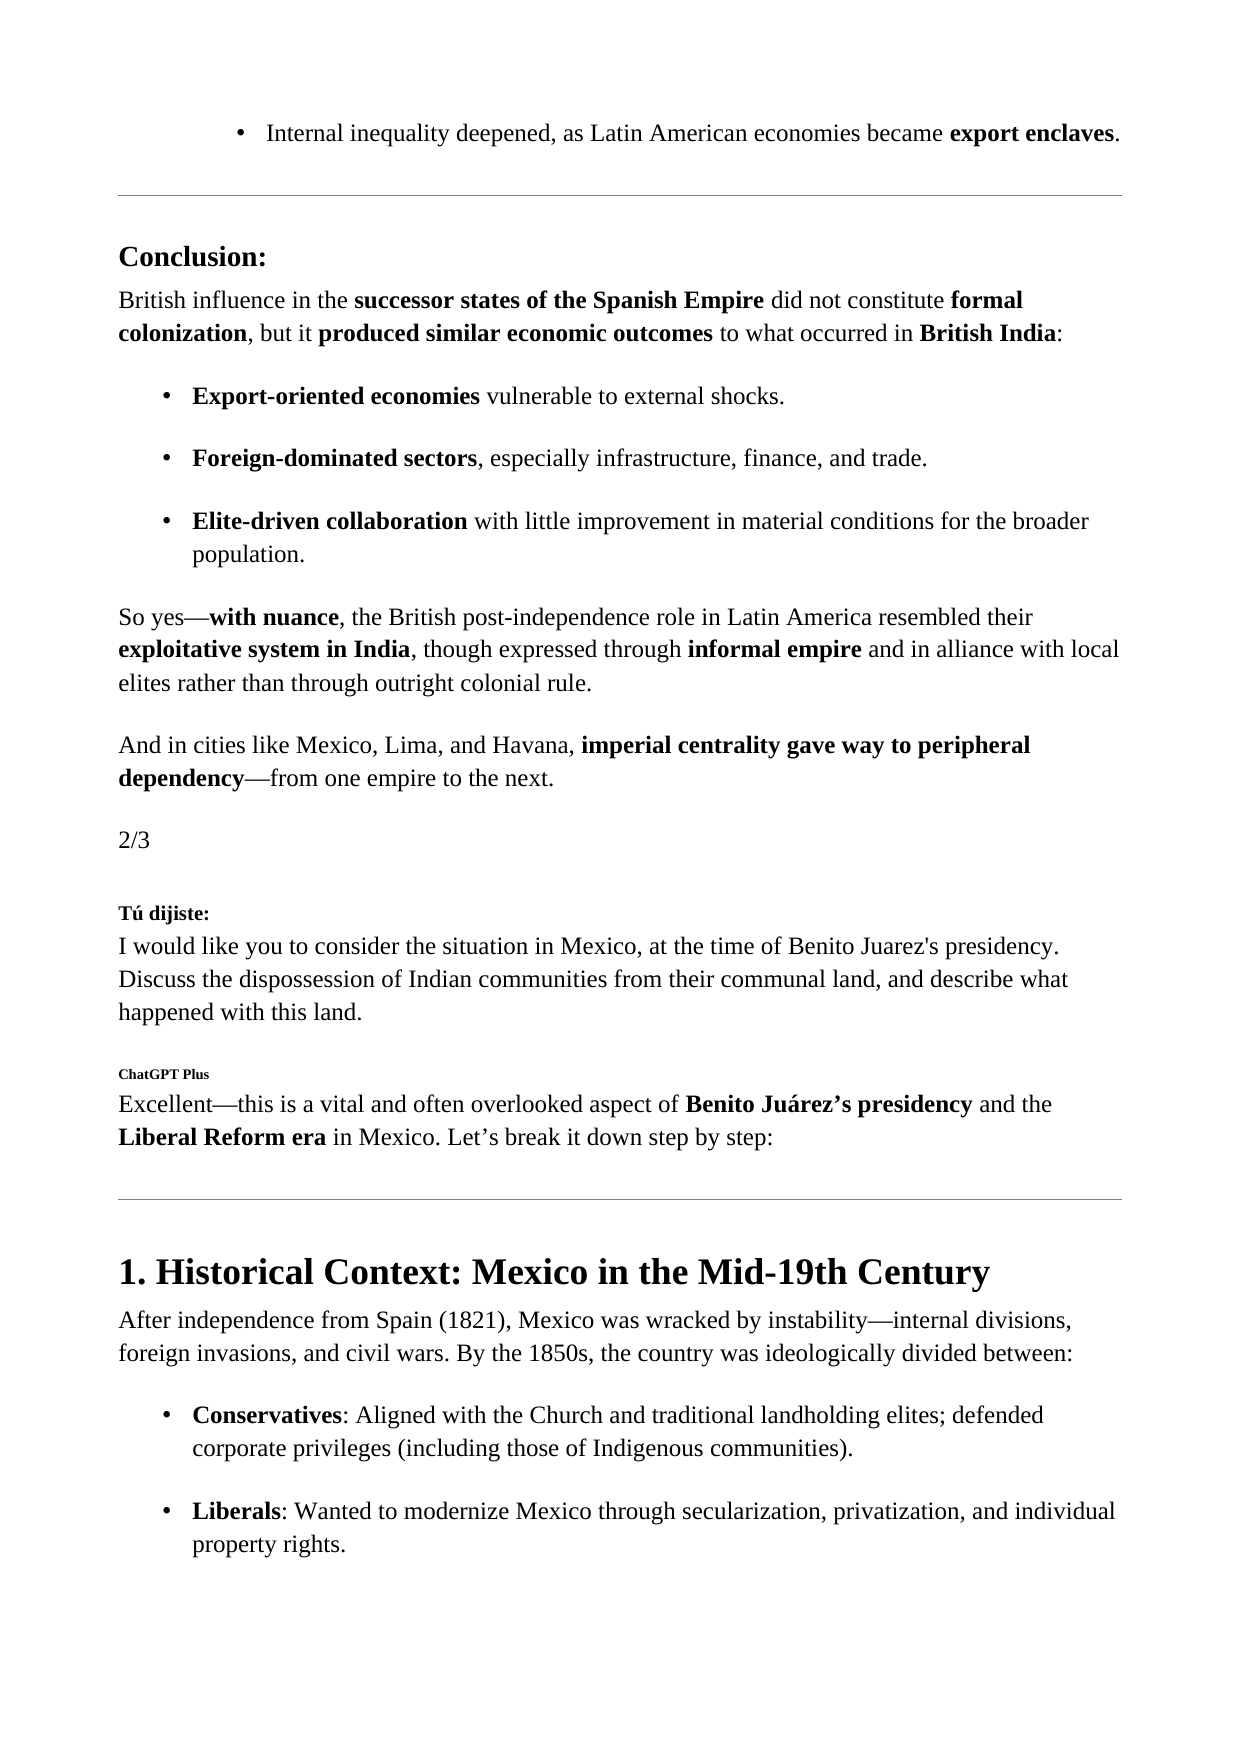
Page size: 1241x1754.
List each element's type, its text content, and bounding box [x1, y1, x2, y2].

text Excellent—this is a vital and often overlooked aspect of Benito Juárez’s presidency and the Liberal Reform era in Mexico. Let’s break it down step by step: [118, 1089, 1122, 1151]
text I would like you to consider the situation in Mexico, at the time of Benito Juarez's presidency. Discuss the dispossession of Indian communities from their communal land, and describe what happened with this land. [118, 931, 1122, 1026]
text So yes—with nuance, the British post-independence role in Latin America resembled their exploitative system in India, though expressed through informal empire and in alliance with local elites rather than through outright colonial rule. [118, 602, 1122, 696]
list Liberals: Wanted to modernize Mexico through secularization, privatization, and individual property rights. [162, 1496, 1122, 1558]
list Elite-driven collaboration with little improvement in material conditions for the broader population. [162, 506, 1122, 568]
subtitle Tú dijiste: [118, 901, 1122, 925]
list Conservatives: Aligned with the Church and traditional landholding elites; defended corporate privileges (including those of Indigenous communities). [162, 1401, 1122, 1462]
subtitle ChatGPT Plus [118, 1066, 1122, 1082]
text After independence from Spain (1821), Mexico was wracked by instability—internal divisions, foreign invasions, and civil wars. By the 1850s, the country was ideologically divided between: [118, 1305, 1122, 1367]
text And in cities like Mexico, Lima, and Havana, imperial centrality gave way to peripheral dependency—from one empire to the next. [118, 730, 1122, 792]
list Export-oriented economies vulnerable to external shocks. [162, 381, 1122, 410]
list Internal inequality deepened, as Latin American economies became export enclaves. [236, 118, 1122, 147]
text 2/3 [118, 826, 1122, 854]
subtitle Conclusion: [118, 239, 1122, 273]
text British influence in the successor states of the Spanish Empire did not constitute formal colonization, but it produced similar economic outcomes to what occurred in British India: [118, 286, 1122, 347]
subtitle 1. Historical Context: Mexico in the Mid-19th Century [118, 1249, 1122, 1292]
list Foreign-dominated sectors, especially infrastructure, finance, and trade. [162, 443, 1122, 472]
